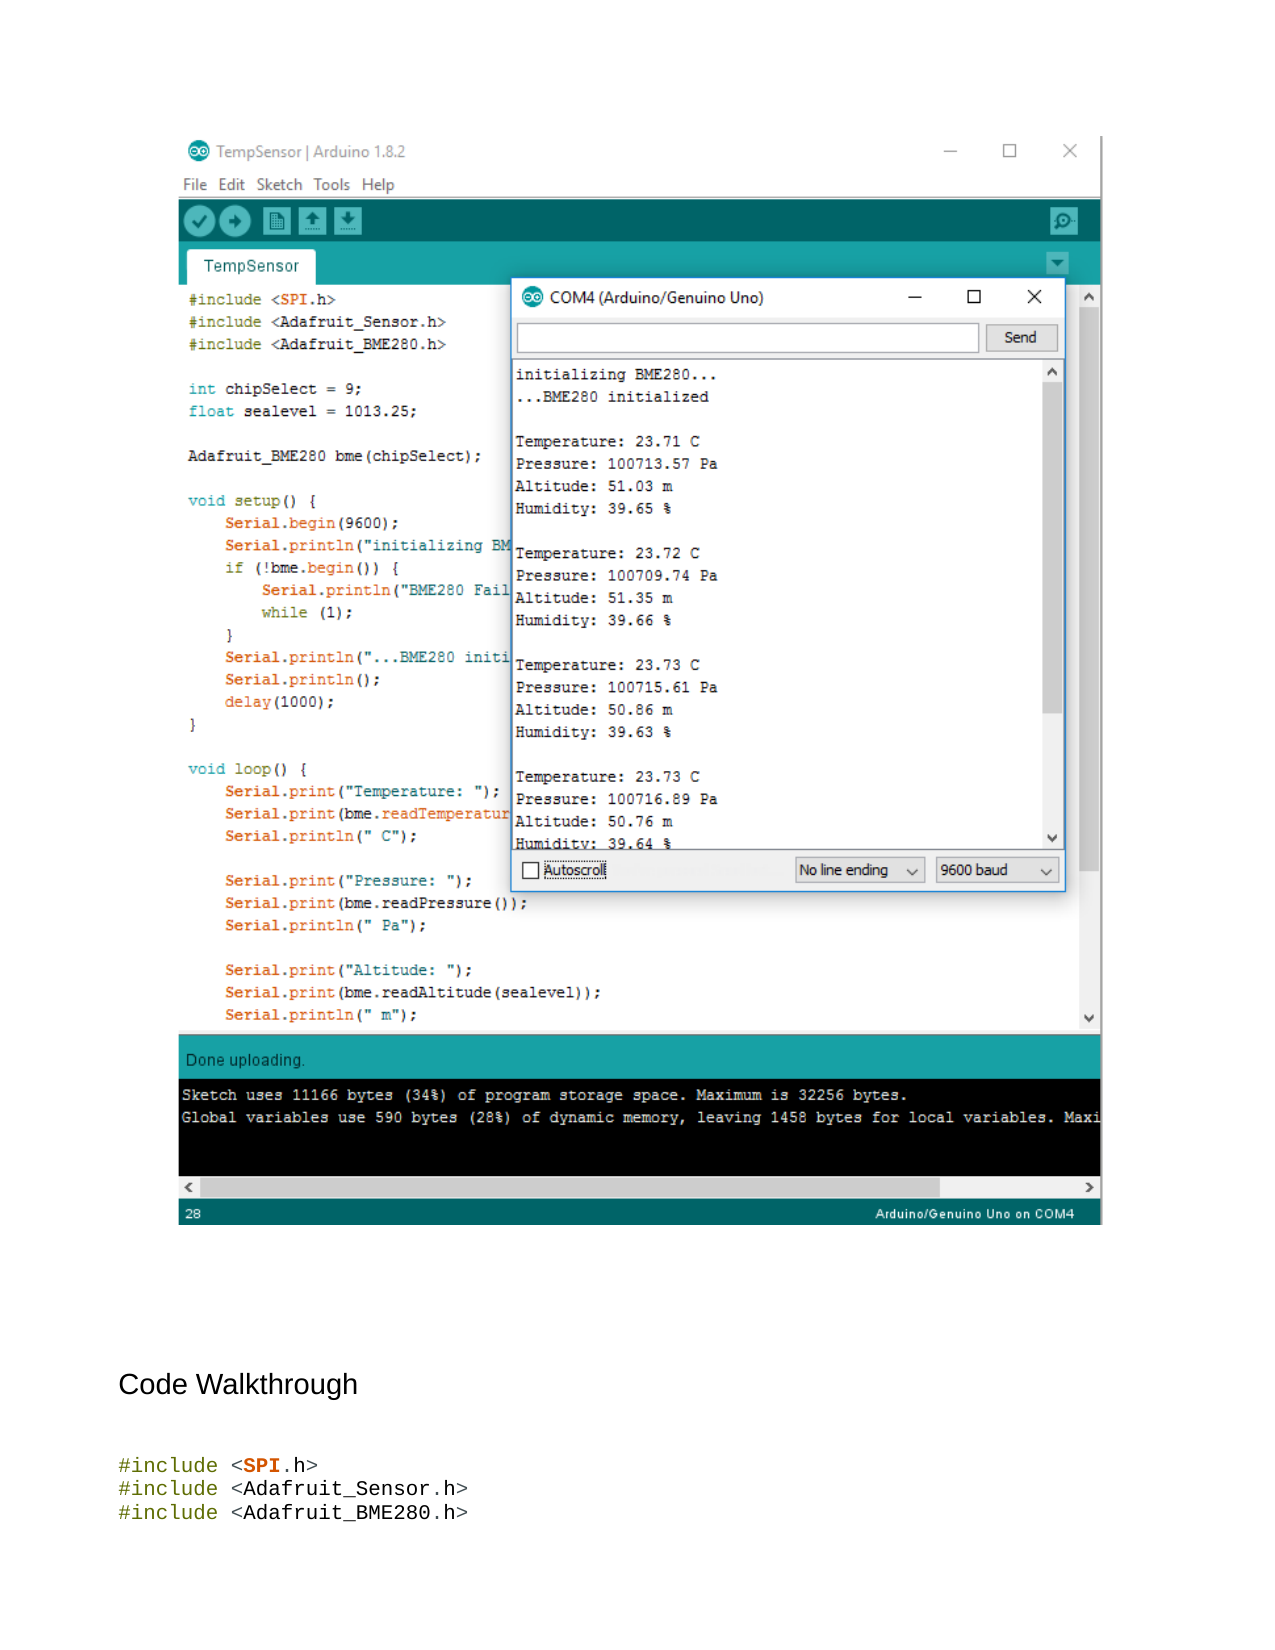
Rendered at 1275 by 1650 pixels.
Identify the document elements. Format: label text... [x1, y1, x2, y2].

text #include <Adafruit_BME280.h> [118, 1502, 1157, 1526]
picture [178, 136, 1103, 1225]
subtitle Code Walkthrough [118, 1367, 1157, 1401]
text #include <SPI.h> [118, 1455, 1157, 1478]
text #include <Adafruit_Sensor.h> [118, 1478, 1157, 1502]
